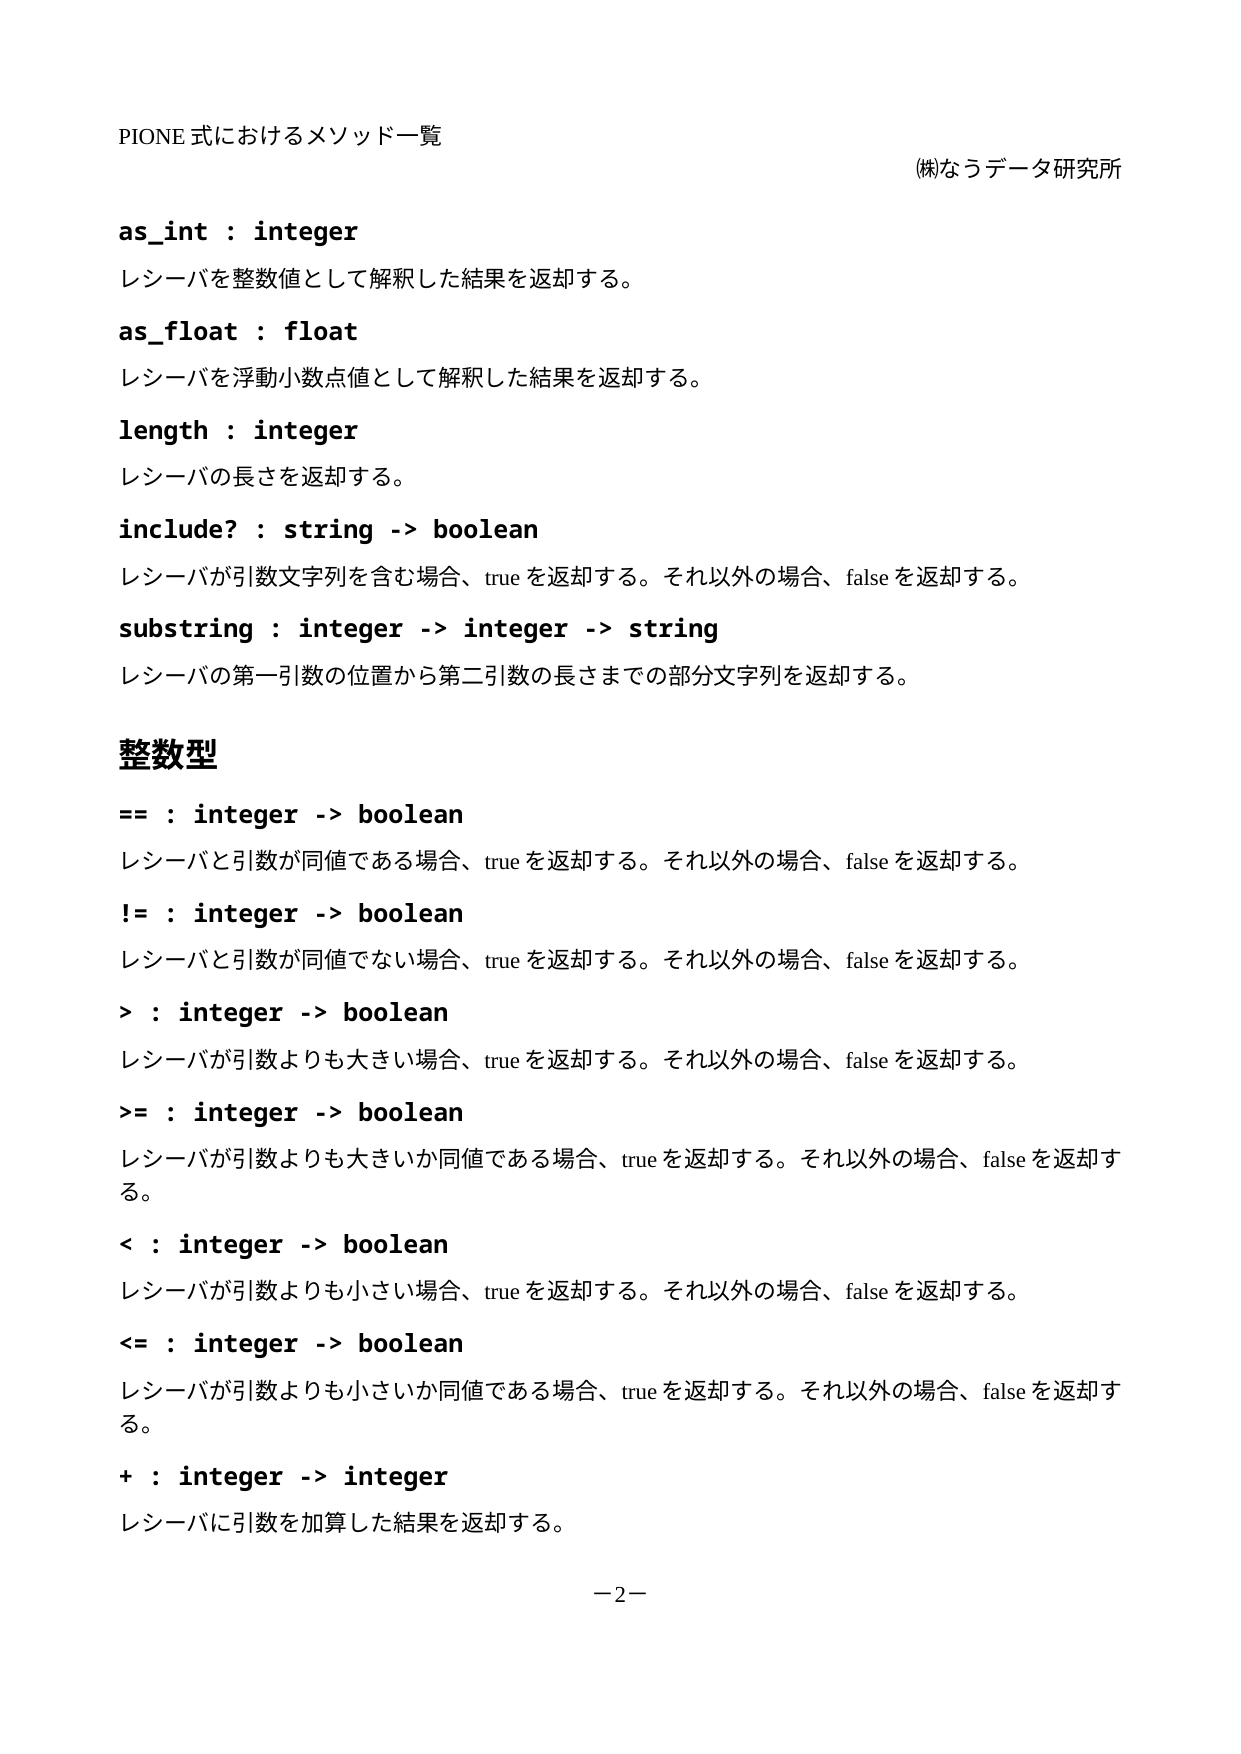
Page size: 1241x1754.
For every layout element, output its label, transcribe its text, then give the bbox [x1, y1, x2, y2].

text < : integer -> boolean [118, 1227, 1122, 1261]
text レシーバが引数文字列を含む場合、trueを返却する。それ以外の場合、falseを返却する。 [118, 558, 1122, 592]
text <= : integer -> boolean [118, 1326, 1122, 1360]
text レシーバが引数よりも小さい場合、trueを返却する。それ以外の場合、falseを返却する。 [118, 1273, 1122, 1306]
text substring : integer -> integer -> string [118, 611, 1122, 645]
text レシーバと引数が同値でない場合、trueを返却する。それ以外の場合、falseを返却する。 [118, 942, 1122, 975]
subtitle 整数型 [118, 728, 1122, 777]
text length : integer [118, 413, 1122, 447]
text as_float : float [118, 313, 1122, 347]
text レシーバが引数よりも大きいか同値である場合、trueを返却する。それ以外の場合、falseを返却する。 [118, 1141, 1122, 1207]
text レシーバを整数値として解釈した結果を返却する。 [118, 261, 1122, 294]
text レシーバの長さを返却する。 [118, 459, 1122, 492]
text + : integer -> integer [118, 1458, 1122, 1493]
text レシーバが引数よりも大きい場合、trueを返却する。それ以外の場合、falseを返却する。 [118, 1041, 1122, 1075]
text as_int : integer [118, 214, 1122, 248]
text レシーバと引数が同値である場合、trueを返却する。それ以外の場合、falseを返却する。 [118, 843, 1122, 876]
text == : integer -> boolean [118, 796, 1122, 831]
text レシーバが引数よりも小さいか同値である場合、trueを返却する。それ以外の場合、falseを返却する。 [118, 1372, 1122, 1439]
text != : integer -> boolean [118, 896, 1122, 930]
text レシーバを浮動小数点値として解釈した結果を返却する。 [118, 360, 1122, 393]
text include? : string -> boolean [118, 512, 1122, 546]
text レシーバに引数を加算した結果を返却する。 [118, 1505, 1122, 1538]
text > : integer -> boolean [118, 995, 1122, 1029]
text >= : integer -> boolean [118, 1094, 1122, 1128]
text レシーバの第一引数の位置から第二引数の長さまでの部分文字列を返却する。 [118, 658, 1122, 691]
